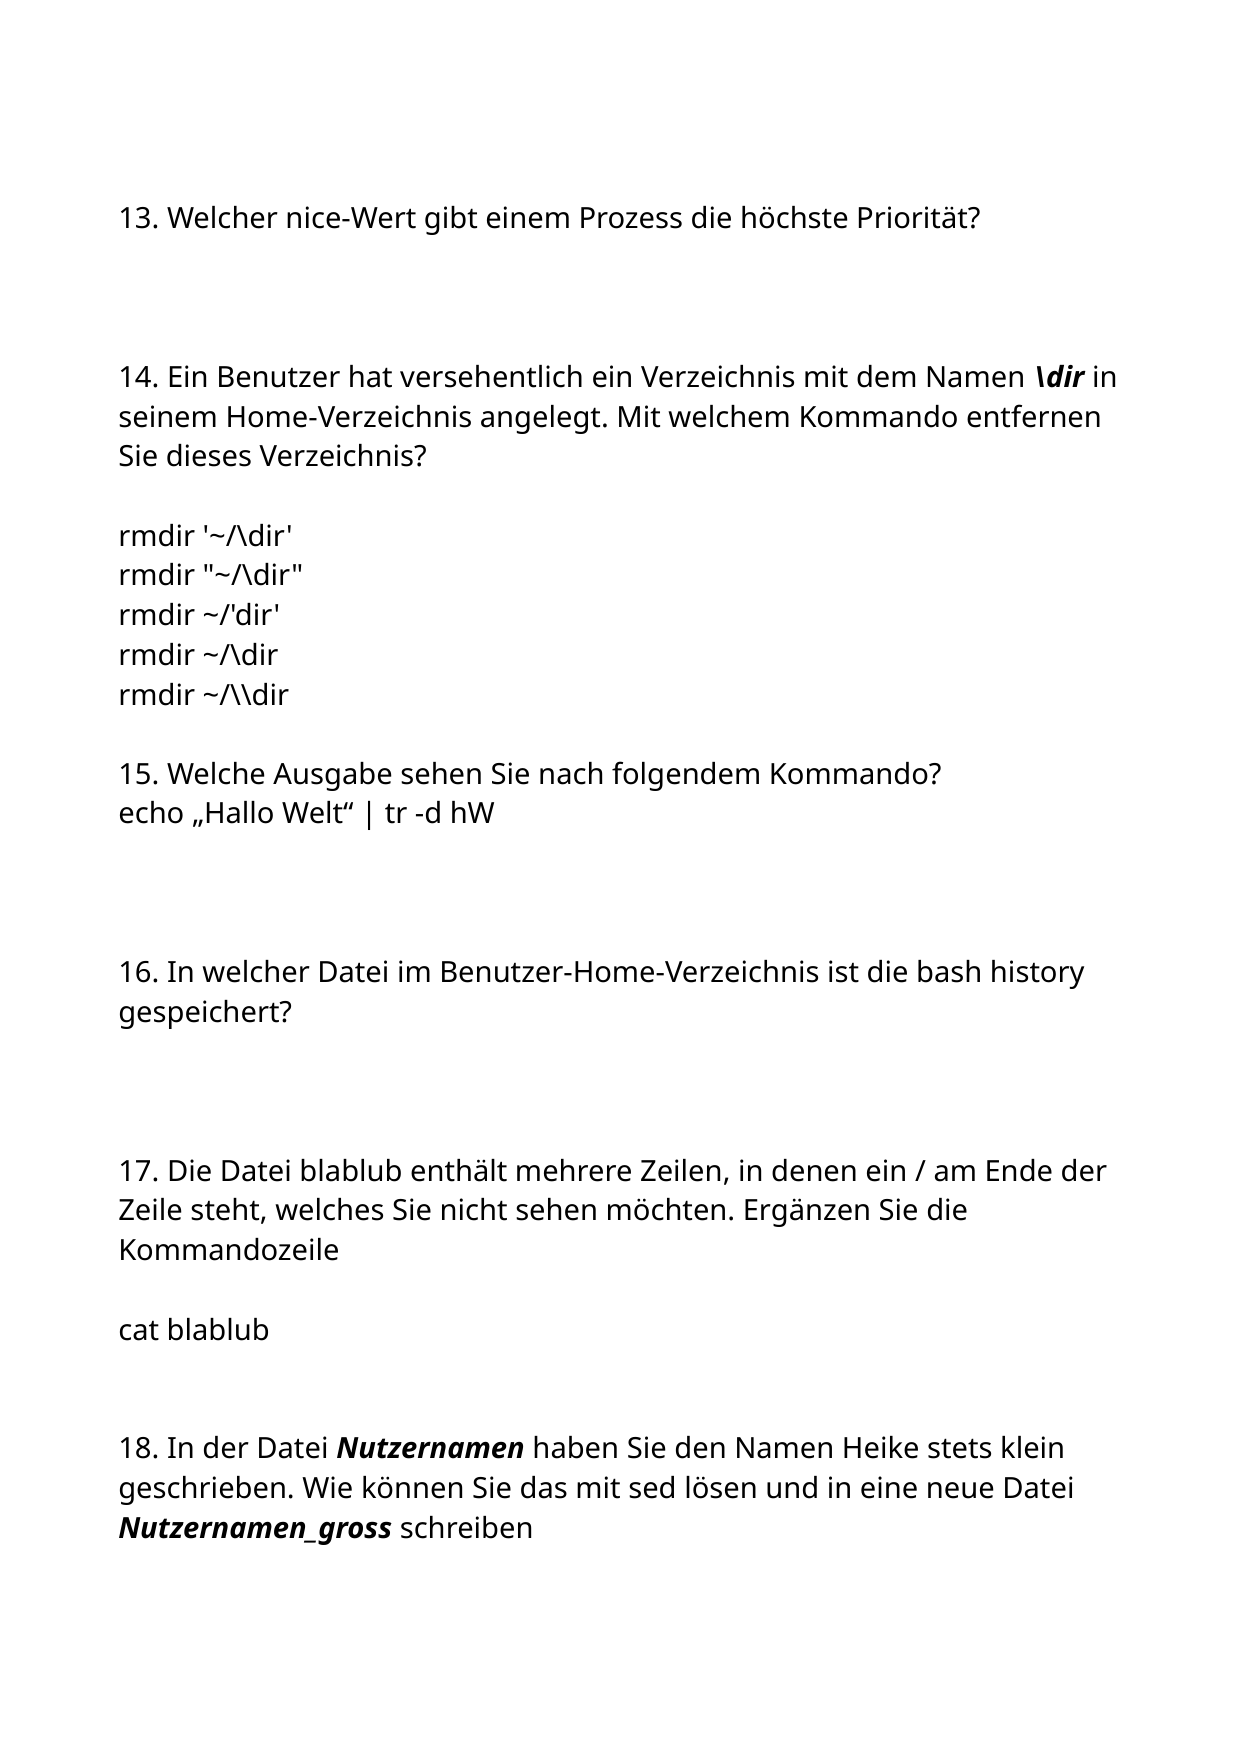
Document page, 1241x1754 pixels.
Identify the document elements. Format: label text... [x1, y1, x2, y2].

text rmdir ~/\dir [118, 634, 1122, 674]
text rmdir ~/'dir' [118, 594, 1122, 634]
text rmdir "~/\dir" [118, 555, 1122, 594]
text rmdir ~/\\dir 15. Welche Ausgabe sehen Sie nach folgendem Kommando? echo „Hallo Welt“ | tr -d hW 16. In welcher Datei im Benutzer-Home-Verzeichnis ist die bash history gespeichert? 17. Die Datei blablub enthält mehrere Zeilen, in denen ein / am Ende der Zeile steht, welches Sie nicht sehen möchten. Ergänzen Sie die Kommandozeile cat blablub 18. In der Datei Nutzernamen haben Sie den Namen Heike stets klein geschrieben. Wie können Sie das mit sed lösen und in eine neue Datei Nutzernamen_gross schreiben [118, 674, 1122, 1626]
text 13. Welcher nice-Wert gibt einem Prozess die höchste Priorität? 14. Ein Benutzer hat versehentlich ein Verzeichnis mit dem Namen \dir in seinem Home-Verzeichnis angelegt. Mit welchem Kommando entfernen Sie dieses Verzeichnis? rmdir '~/\dir' [118, 118, 1122, 555]
